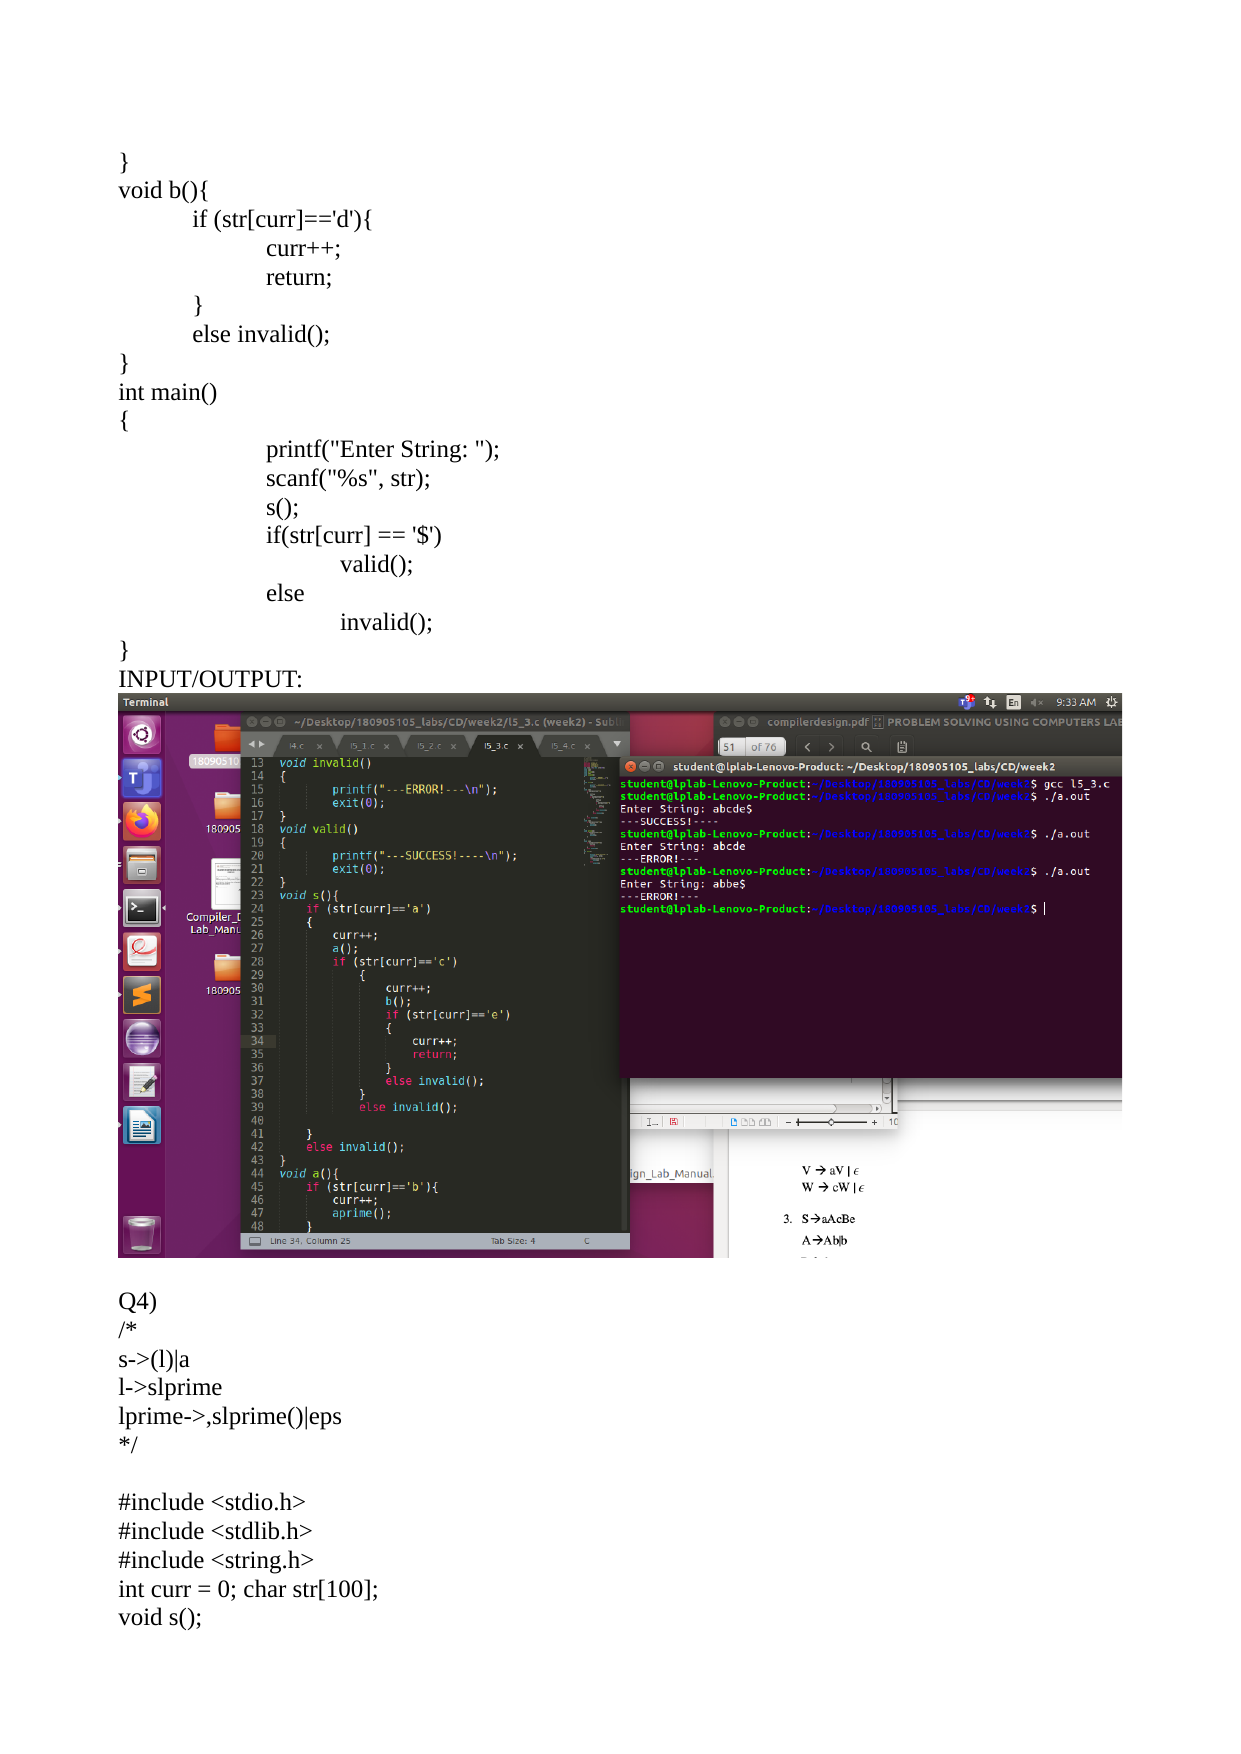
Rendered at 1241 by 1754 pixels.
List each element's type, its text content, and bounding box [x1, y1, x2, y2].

text void b(){ [118, 176, 1122, 204]
text scanf("%s", str); [118, 463, 1122, 492]
text #include <stdio.h> [118, 1487, 1122, 1516]
text invalid(); [118, 607, 1122, 636]
text printf("Enter String: "); [118, 434, 1122, 463]
text curr++; [118, 233, 1122, 262]
text if (str[curr]=='d'){ [118, 204, 1122, 233]
text Q4) [118, 1286, 1122, 1315]
text if(str[curr] == '$') [118, 521, 1122, 549]
text int main() [118, 377, 1122, 406]
text #include <stdlib.h> [118, 1516, 1122, 1545]
text int curr = 0; char str[100]; [118, 1574, 1122, 1602]
text { [118, 406, 1122, 434]
text */ [118, 1430, 1122, 1459]
text s(); [118, 492, 1122, 521]
text } [118, 636, 1122, 664]
text s->(l)|a [118, 1344, 1122, 1372]
text #include <string.h> [118, 1545, 1122, 1574]
text else invalid(); [118, 319, 1122, 348]
text } [118, 147, 1122, 176]
text l->slprime [118, 1372, 1122, 1401]
picture [118, 693, 1123, 1258]
text } [118, 291, 1122, 319]
text } [118, 348, 1122, 377]
text /* [118, 1315, 1122, 1344]
text void s(); [118, 1602, 1122, 1631]
text return; [118, 262, 1122, 291]
text valid(); [118, 549, 1122, 578]
text else [118, 578, 1122, 607]
text INPUT/OUTPUT: [118, 664, 1122, 693]
text lprime->,slprime()|eps [118, 1401, 1122, 1430]
